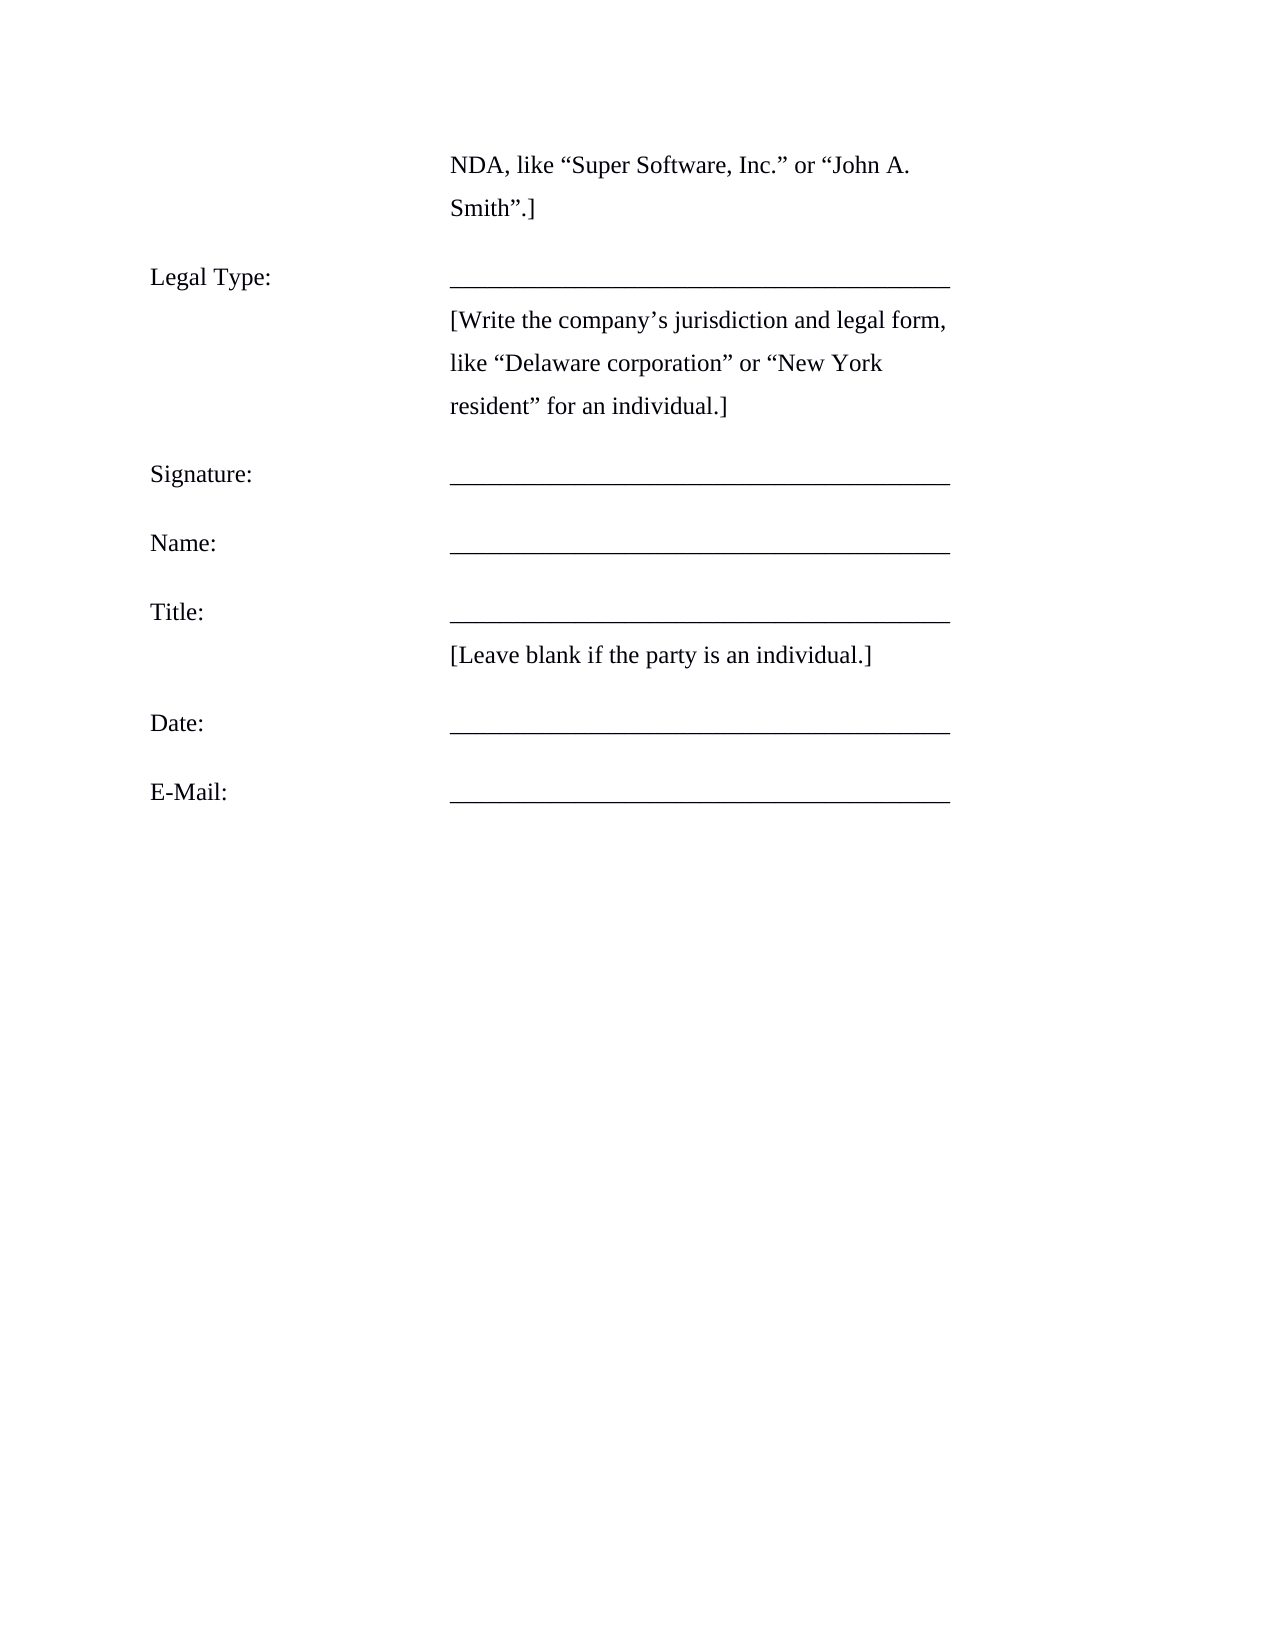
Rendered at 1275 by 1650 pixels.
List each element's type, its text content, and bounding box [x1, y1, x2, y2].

text Legal Type: ________________________________________ [Write the company’s jurisdiction and legal form, like “Delaware corporation” or “New York resident” for an individual.] [150, 262, 975, 420]
text Name: ________________________________________ [150, 528, 975, 557]
text Title: ________________________________________ [Leave blank if the party is an individual.] [150, 597, 975, 668]
text Date: ________________________________________ [150, 708, 975, 737]
text Signature: ________________________________________ [150, 459, 975, 488]
text E-Mail: ________________________________________ [150, 777, 975, 806]
text NDA, like “Super Software, Inc.” or “John A. Smith”.] [150, 150, 975, 222]
